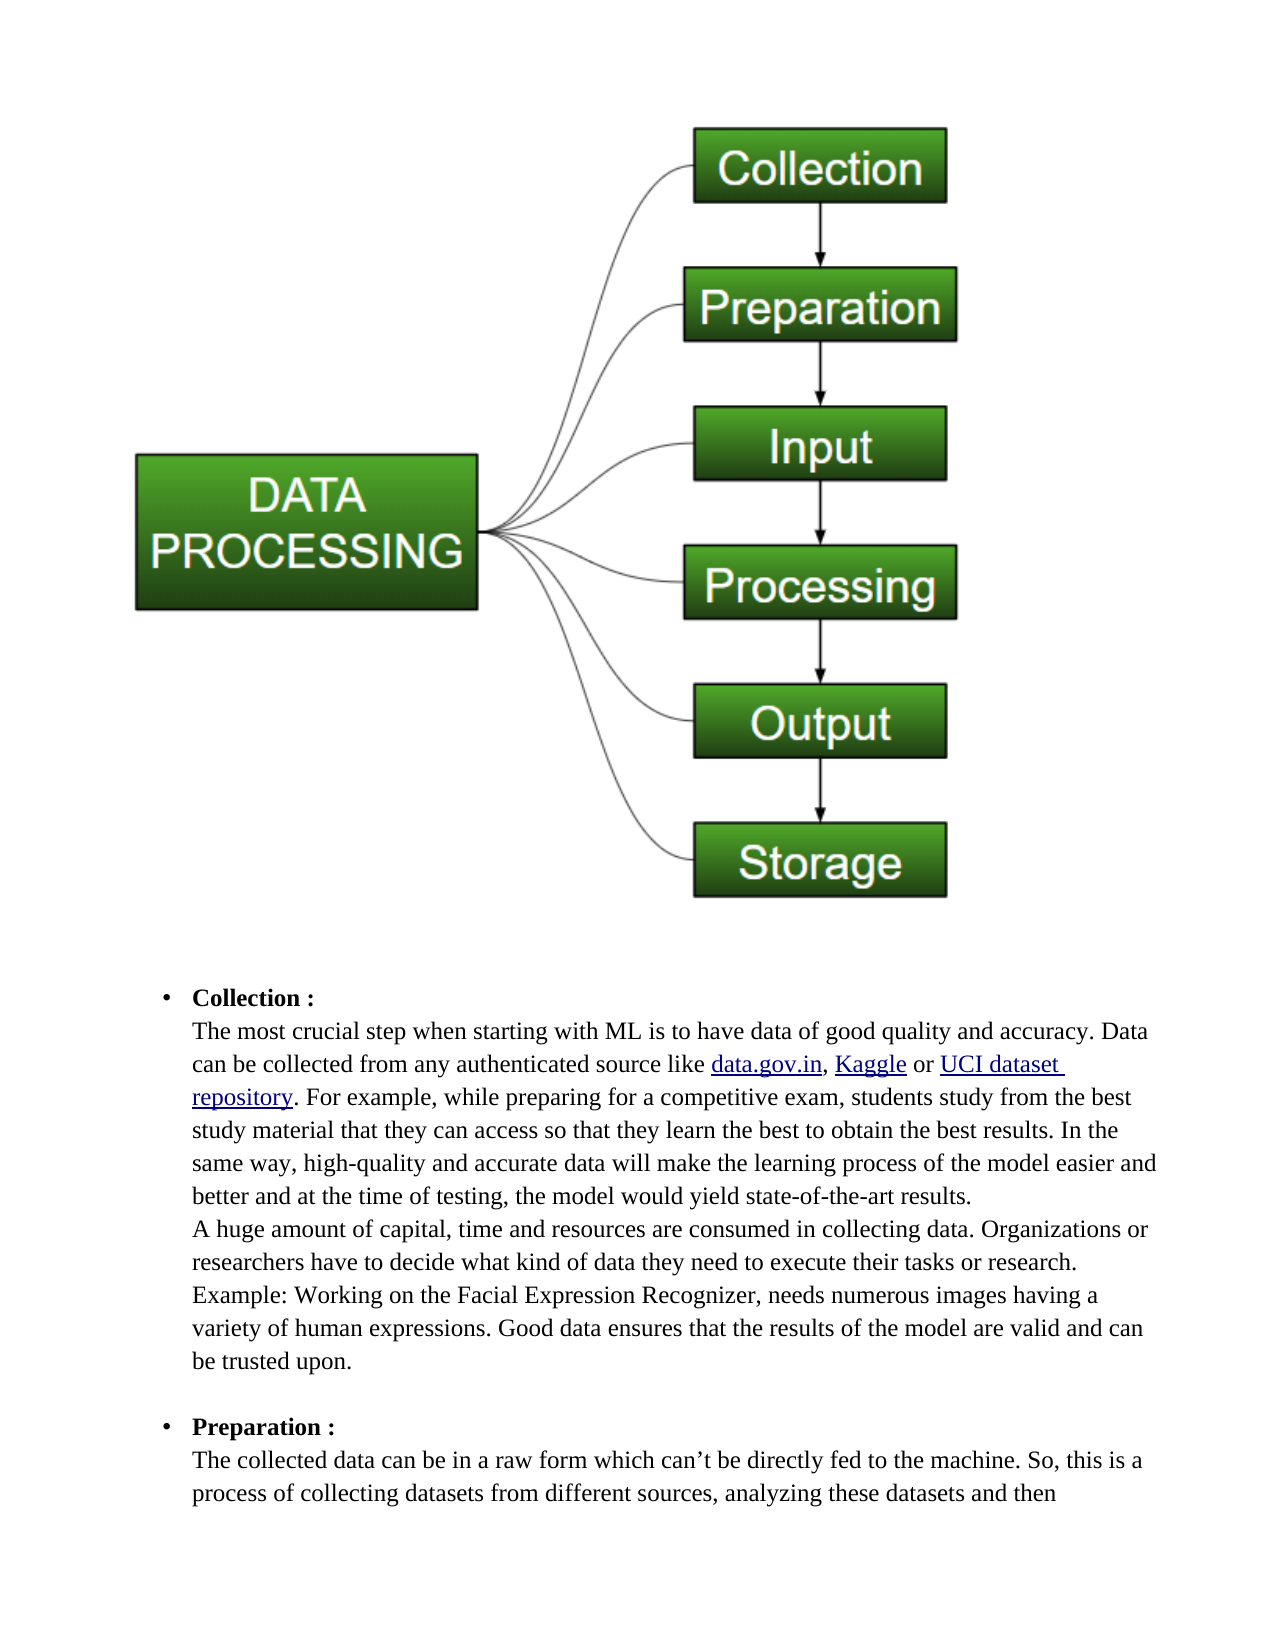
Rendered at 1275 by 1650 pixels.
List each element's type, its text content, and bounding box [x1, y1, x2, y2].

picture [118, 118, 973, 917]
list Preparation : The collected data can be in a raw form which can’t be directly fed to the machine. So, this is a process of collecting datasets from different sources, analyzing these datasets and then [162, 1412, 1157, 1507]
list Collection : The most crucial step when starting with ML is to have data of good quality and accuracy. Data can be collected from any authenticated source like data.gov.in, Kaggle or UCI dataset repository. For example, while preparing for a competitive exam, students study from the best study material that they can access so that they learn the best to obtain the best results. In the same way, high-quality and accurate data will make the learning process of the model easier and better and at the time of testing, the model would yield state-of-the-art results. A huge amount of capital, time and resources are consumed in collecting data. Organizations or researchers have to decide what kind of data they need to execute their tasks or research. Example: Working on the Facial Expression Recognizer, needs numerous images having a variety of human expressions. Good data ensures that the results of the model are valid and can be trusted upon. [162, 983, 1157, 1408]
